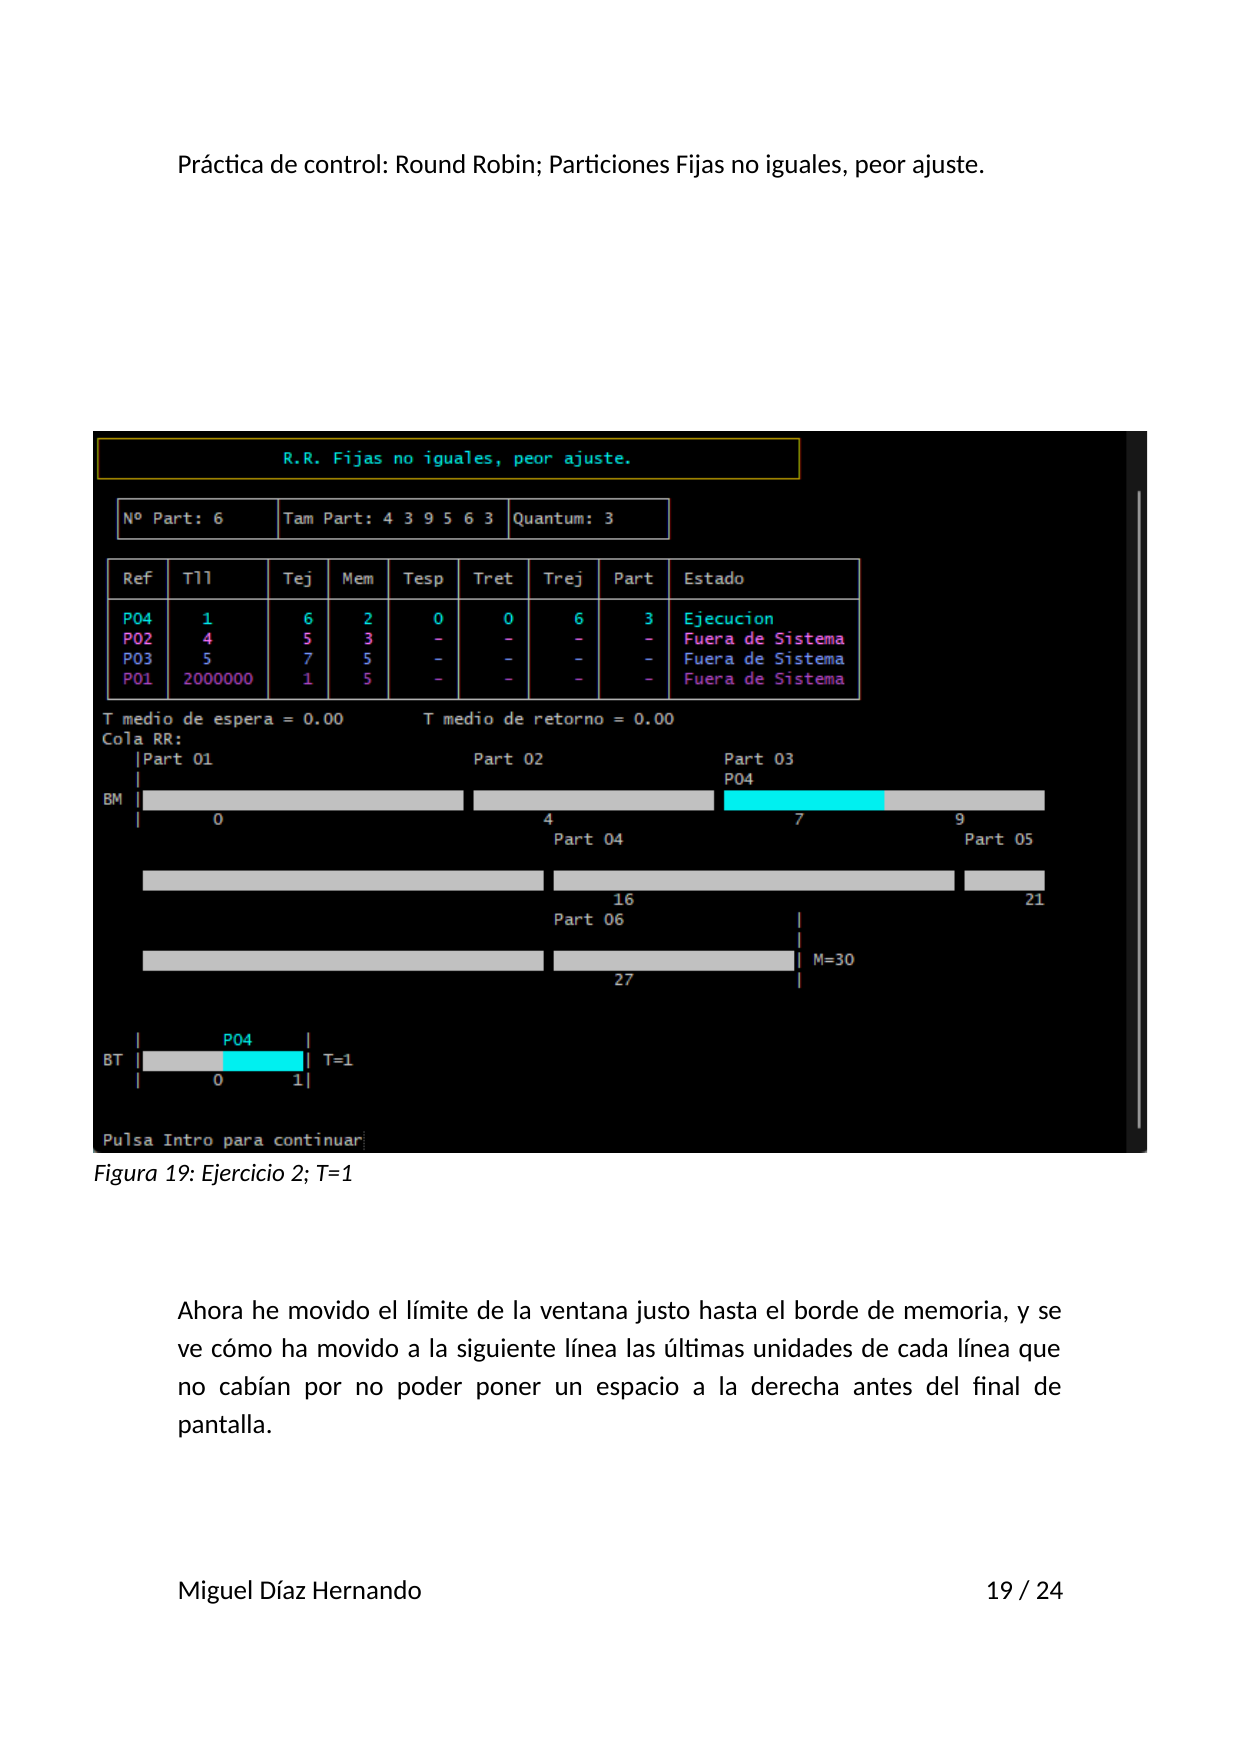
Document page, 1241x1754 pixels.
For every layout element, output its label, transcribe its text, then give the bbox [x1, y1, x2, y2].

text Ahora he movido el límite de la ventana justo hasta el borde de memoria, y se ve cómo ha movido a la siguiente línea las últimas unidades de cada línea que no cabían por no poder poner un espacio a la derecha antes del final de pantalla. [177, 1293, 1063, 1440]
picture [93, 431, 1148, 1153]
text Figura 19: Ejercicio 2; T=1 [93, 1153, 1147, 1187]
